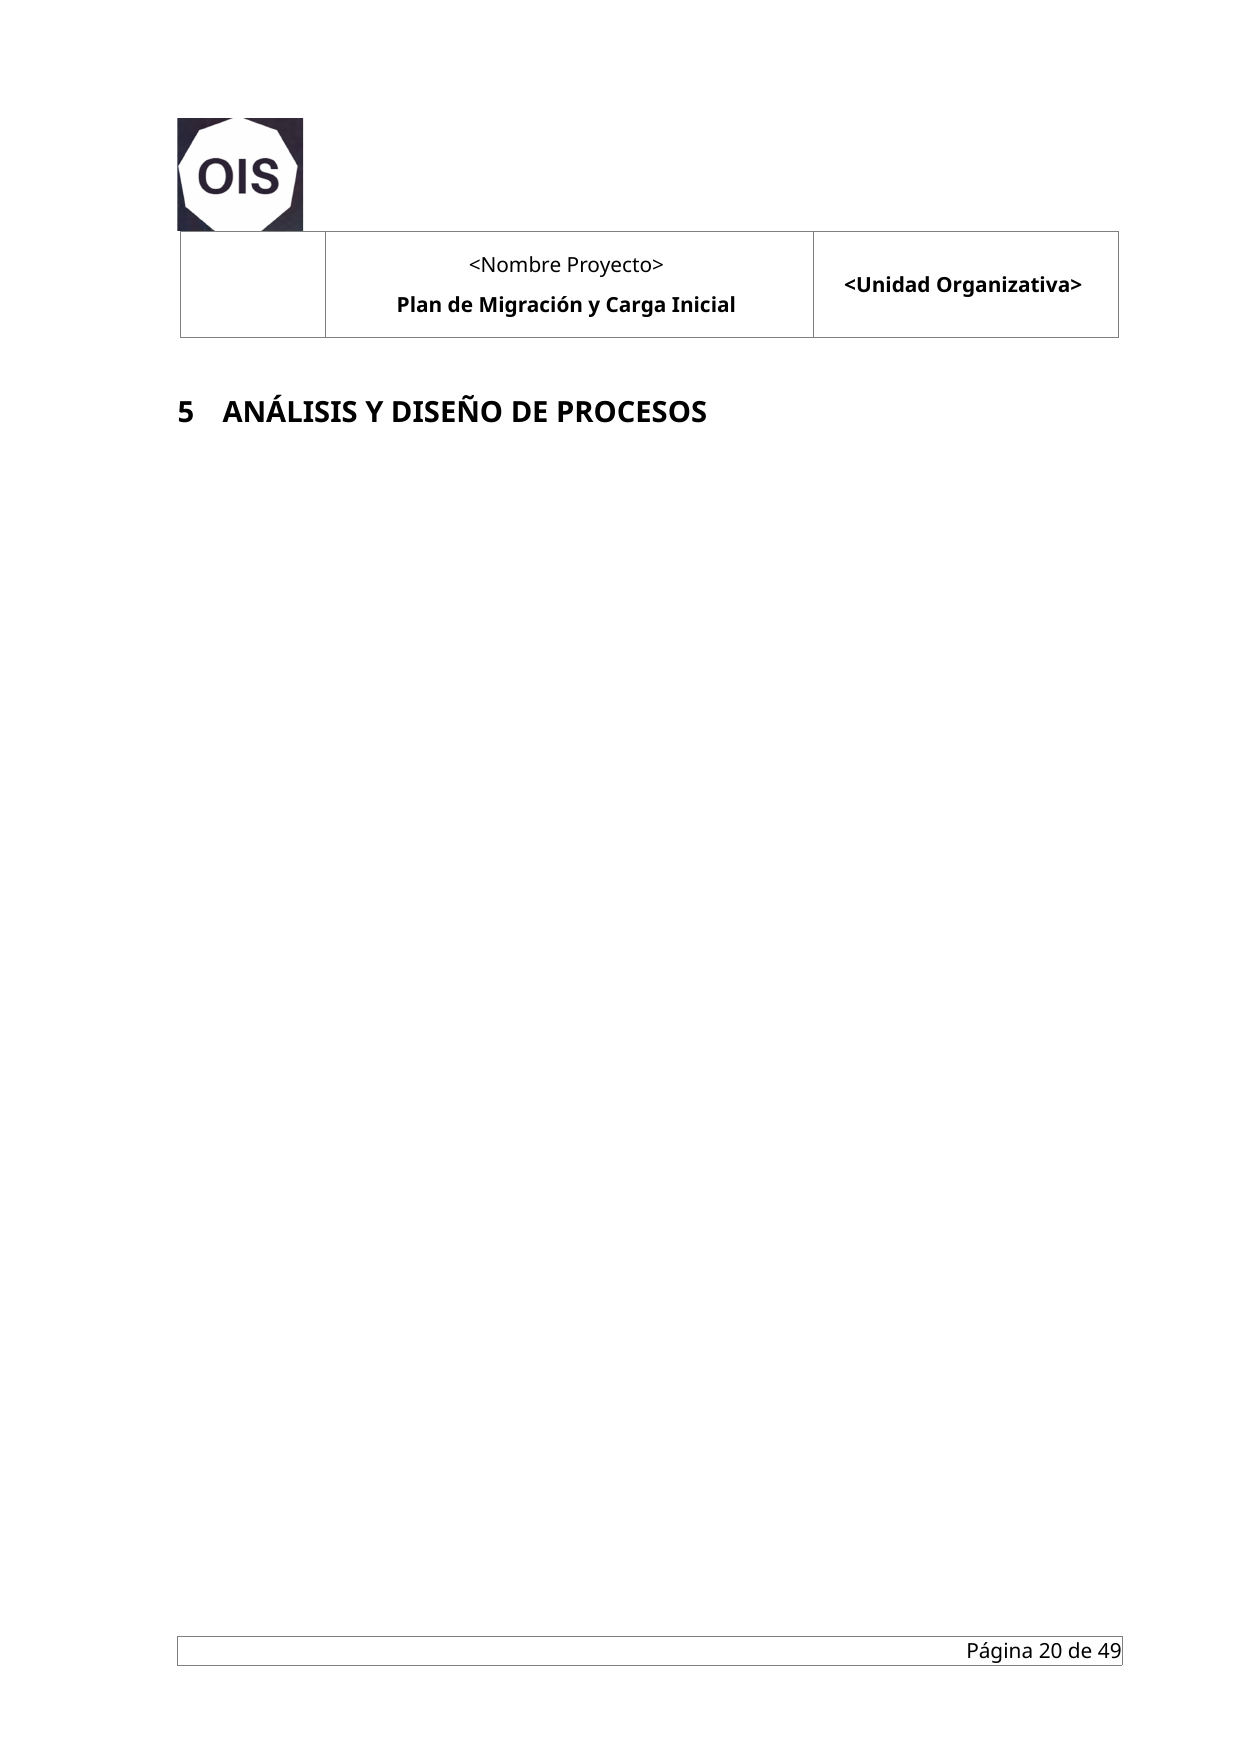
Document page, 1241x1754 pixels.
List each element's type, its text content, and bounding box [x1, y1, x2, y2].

subtitle ANÁLISIS Y DISEÑO DE PROCESOS [177, 391, 1122, 431]
